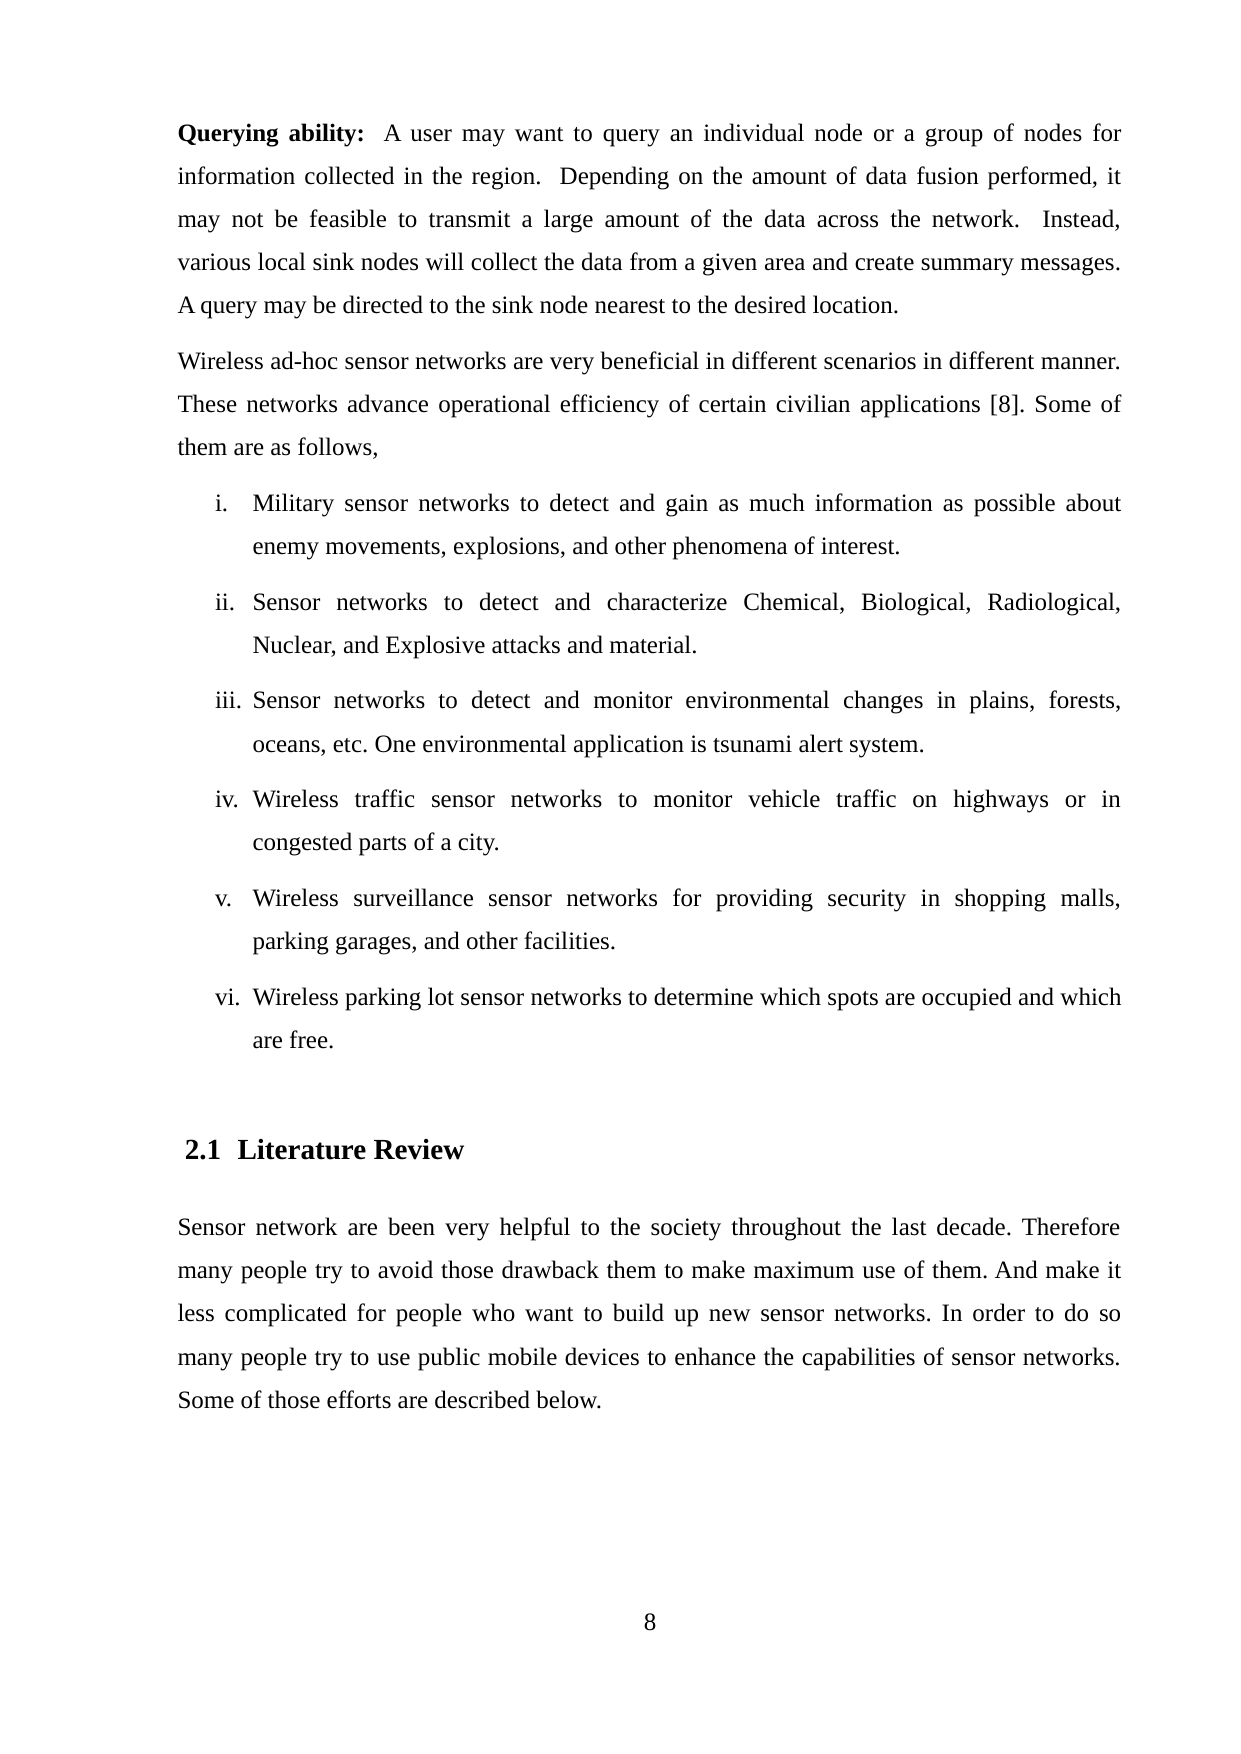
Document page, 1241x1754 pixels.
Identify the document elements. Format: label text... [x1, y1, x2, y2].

subtitle Literature Review [177, 1132, 1122, 1166]
text Wireless ad-hoc sensor networks are very beneficial in different scenarios in different manner. These networks advance operational efficiency of certain civilian applications [8]. Some of them are as follows, [177, 346, 1122, 461]
text Querying ability: A user may want to query an individual node or a group of nodes for information collected in the region. Depending on the amount of data fusion performed, it may not be feasible to transmit a large amount of the data across the network. Instead, various local sink nodes will collect the data from a given area and create summary messages. A query may be directed to the sink node nearest to the desired location. [177, 118, 1122, 319]
list Wireless surveillance sensor networks for providing security in shopping malls, parking garages, and other facilities. [215, 883, 1122, 955]
text Sensor network are been very helpful to the society throughout the last decade. Therefore many people try to avoid those drawback them to make maximum use of them. And make it less complicated for people who want to build up new sensor networks. In order to do so many people try to use public mobile devices to enhance the capabilities of sensor networks. Some of those efforts are described below. [177, 1212, 1122, 1413]
list Wireless parking lot sensor networks to determine which spots are occupied and which are free. [215, 982, 1122, 1054]
list Military sensor networks to detect and gain as much information as possible about enemy movements, explosions, and other phenomena of interest. [215, 488, 1122, 560]
list Sensor networks to detect and monitor environmental changes in plains, forests, oceans, etc. One environmental application is tsunami alert system. [215, 686, 1122, 757]
list Sensor networks to detect and characterize Chemical, Biological, Radiological, Nuclear, and Explosive attacks and material. [215, 587, 1122, 659]
list Wireless traffic sensor networks to monitor vehicle traffic on highways or in congested parts of a city. [215, 784, 1122, 856]
